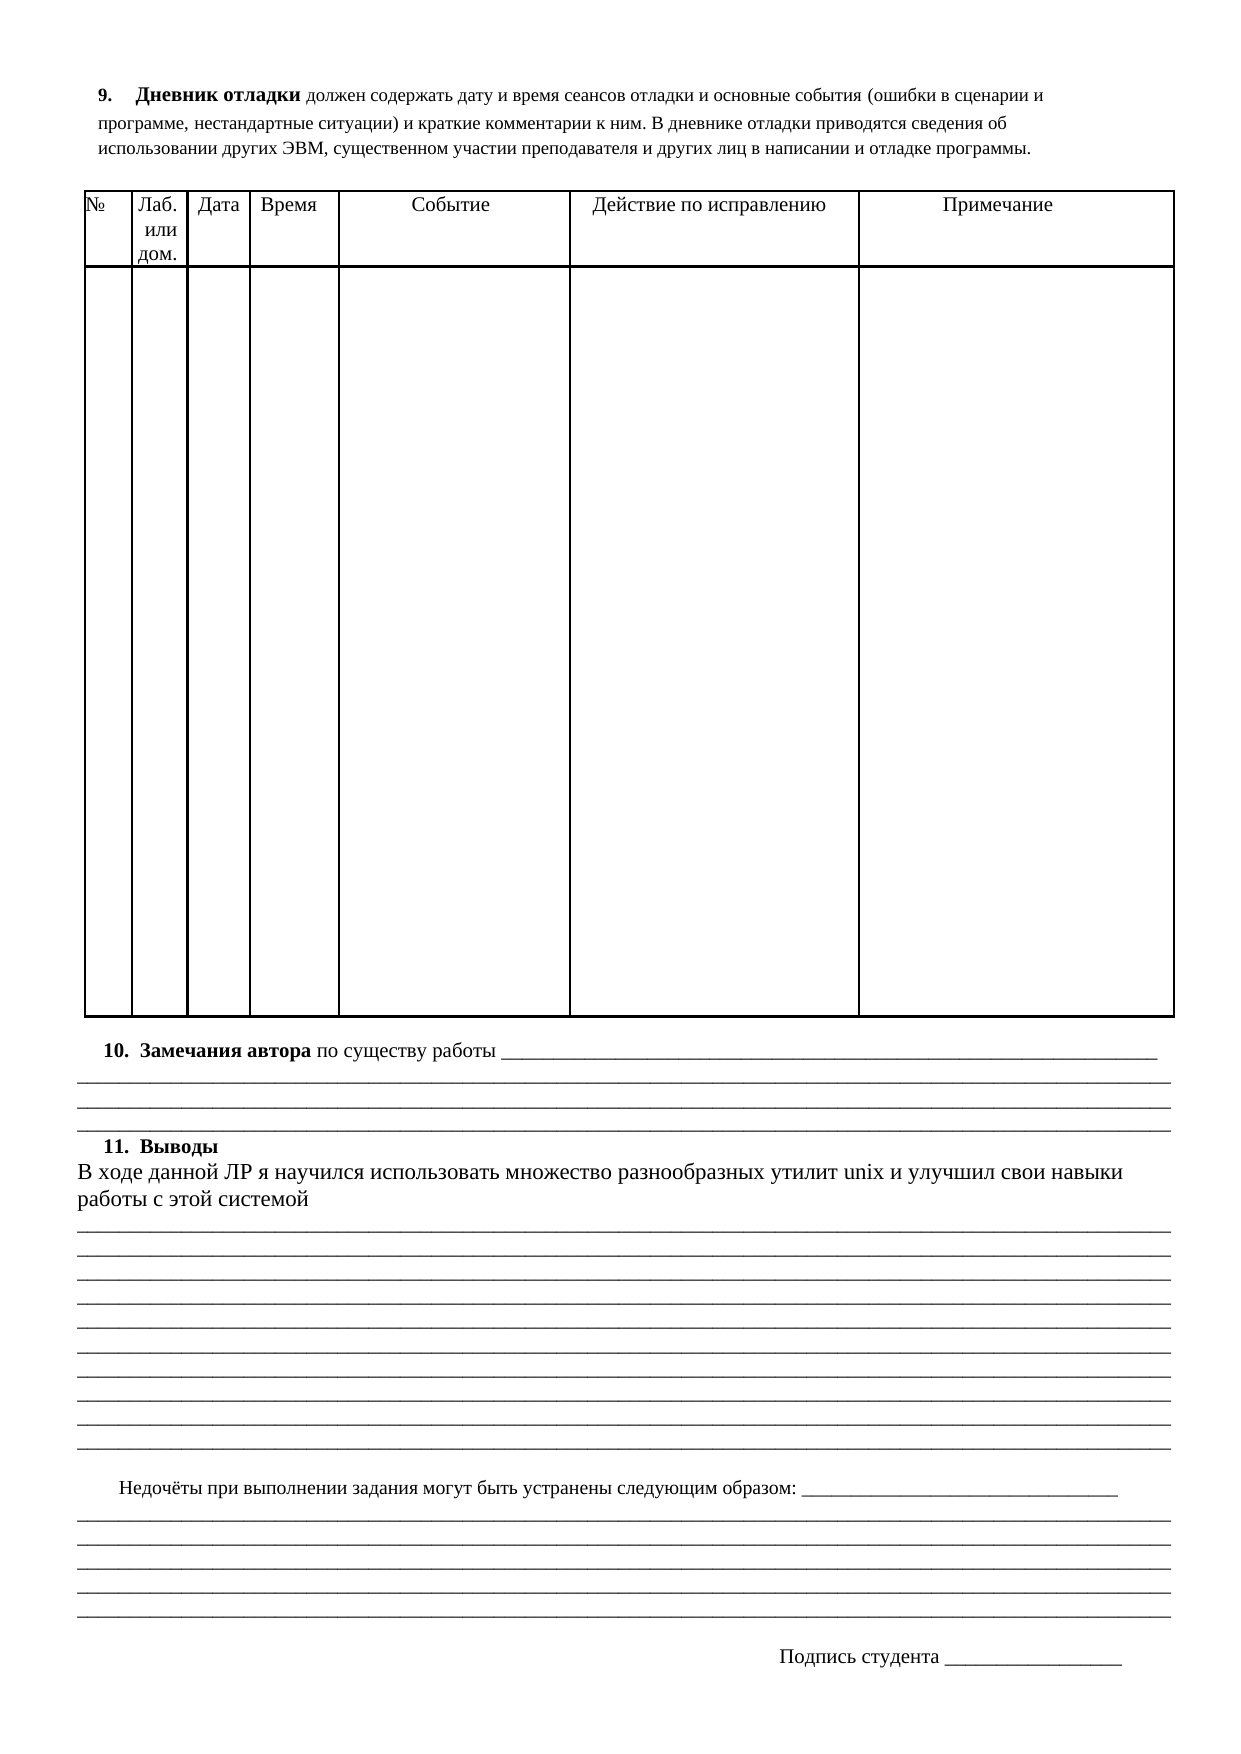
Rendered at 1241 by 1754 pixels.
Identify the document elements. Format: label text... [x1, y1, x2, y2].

text В ходе данной ЛР я научился использовать множество разнообразных утилит unix и улучшил свои навыки работы с этой системой [77, 1158, 1171, 1211]
table_cell [340, 241, 569, 265]
list Дневник отладки должен содержать дату и время сеансов отладки и основные события (ошибки в сценарии и программе, нестандартные ситуации) и краткие комментарии к ним. В дневнике отладки приводятся сведения об использовании других ЭВМ, существенном участии преподавателя и других лиц в написании и отладке программы. [98, 82, 1105, 159]
table_header Примечание [860, 192, 1173, 216]
text _________________________________________________________________________________________________________ [77, 1572, 1171, 1593]
table_cell [571, 268, 858, 1015]
table_cell [860, 268, 1173, 1015]
list Выводы [103, 1134, 1171, 1158]
text _________________________________________________________________________________________________________ [77, 1062, 1171, 1083]
text Подпись студента _________________ [779, 1644, 1171, 1668]
text _________________________________________________________________________________________________________ [77, 1548, 1171, 1569]
table_cell [251, 268, 338, 1015]
text _________________________________________________________________________________________________________ [77, 1235, 1171, 1256]
table_cell [189, 268, 249, 1015]
table_cell [86, 268, 131, 1015]
text Недочёты при выполнении задания могут быть устранены следующим образом: ________________________________ [119, 1476, 1171, 1498]
table_cell [340, 268, 569, 1015]
table_header Дата [189, 192, 249, 216]
table_cell [571, 216, 858, 241]
table_header Действие по исправлению [571, 192, 858, 216]
text _________________________________________________________________________________________________________ [77, 1428, 1171, 1449]
table_cell [571, 241, 858, 265]
table_cell [340, 216, 569, 241]
text _________________________________________________________________________________________________________ [77, 1259, 1171, 1280]
table_header Событие [340, 192, 569, 216]
text _________________________________________________________________________________________________________ [77, 1283, 1171, 1304]
text _________________________________________________________________________________________________________ [77, 1211, 1171, 1232]
table_cell [251, 241, 338, 265]
list Замечания автора по существу работы _______________________________________________________________ [103, 1038, 1171, 1062]
table_header Лаб. [133, 192, 186, 216]
text _________________________________________________________________________________________________________ [77, 1379, 1171, 1401]
text _________________________________________________________________________________________________________ [77, 1356, 1171, 1377]
text _________________________________________________________________________________________________________ [77, 1331, 1171, 1353]
text _________________________________________________________________________________________________________ [77, 1596, 1171, 1617]
table_cell [860, 241, 1173, 265]
text _________________________________________________________________________________________________________ [77, 1524, 1171, 1545]
table_header № [86, 192, 131, 216]
table_cell дом. [133, 241, 186, 265]
text _________________________________________________________________________________________________________ [77, 1500, 1171, 1521]
table_cell или [133, 216, 186, 241]
table_header Время [251, 192, 338, 216]
text _________________________________________________________________________________________________________ [77, 1086, 1171, 1108]
text _________________________________________________________________________________________________________ [77, 1111, 1171, 1131]
table_cell [133, 268, 186, 1015]
table_cell [86, 216, 131, 241]
table_cell [86, 241, 131, 265]
table_cell [860, 216, 1173, 241]
text _________________________________________________________________________________________________________ [77, 1404, 1171, 1425]
table_cell [251, 216, 338, 241]
table_cell [189, 241, 249, 265]
table_cell [189, 216, 249, 241]
text _________________________________________________________________________________________________________ [77, 1307, 1171, 1328]
